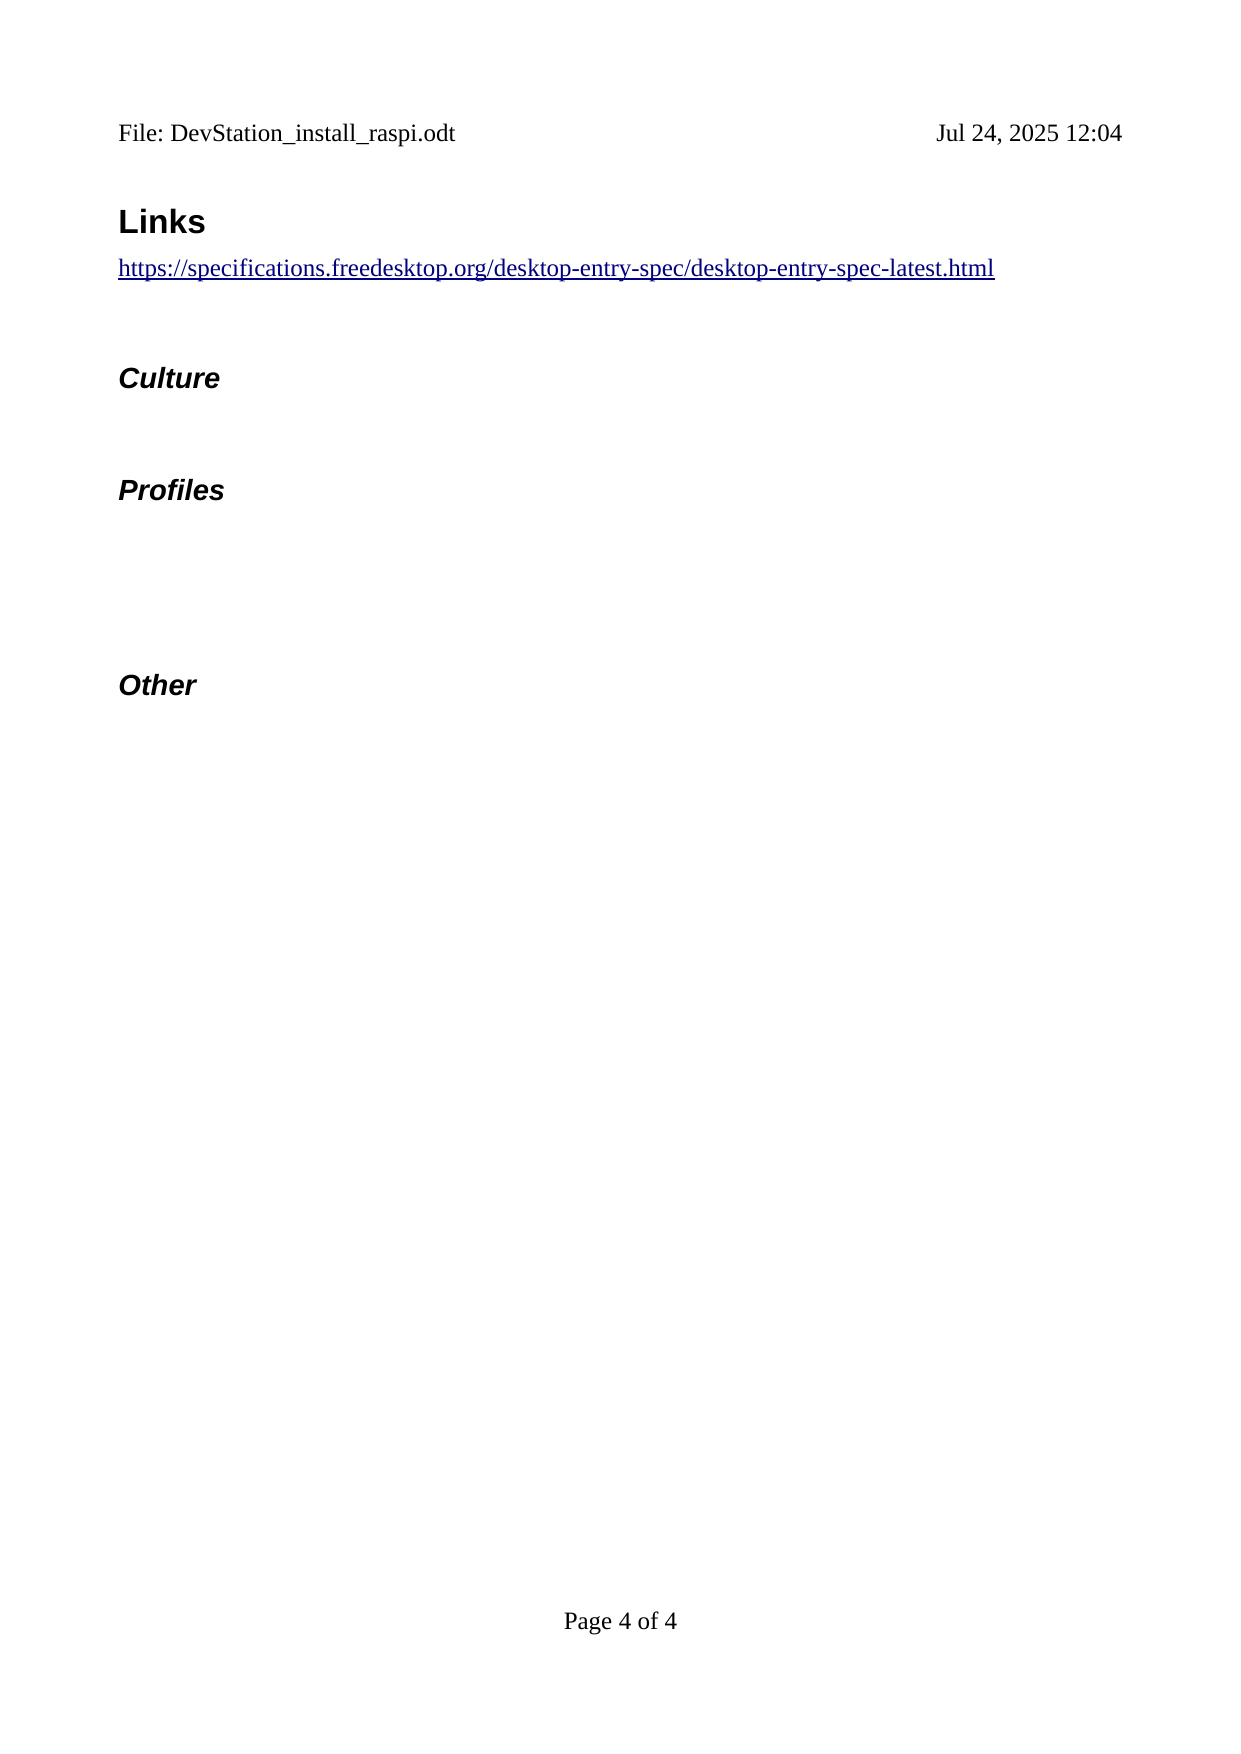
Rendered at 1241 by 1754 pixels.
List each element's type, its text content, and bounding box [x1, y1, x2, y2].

text https://specifications.freedesktop.org/desktop-entry-spec/desktop-entry-spec-latest.html [118, 253, 1122, 282]
subtitle Culture [118, 361, 1122, 394]
subtitle Profiles [118, 473, 1122, 507]
subtitle Links [118, 202, 1122, 241]
subtitle Other [118, 668, 1122, 701]
